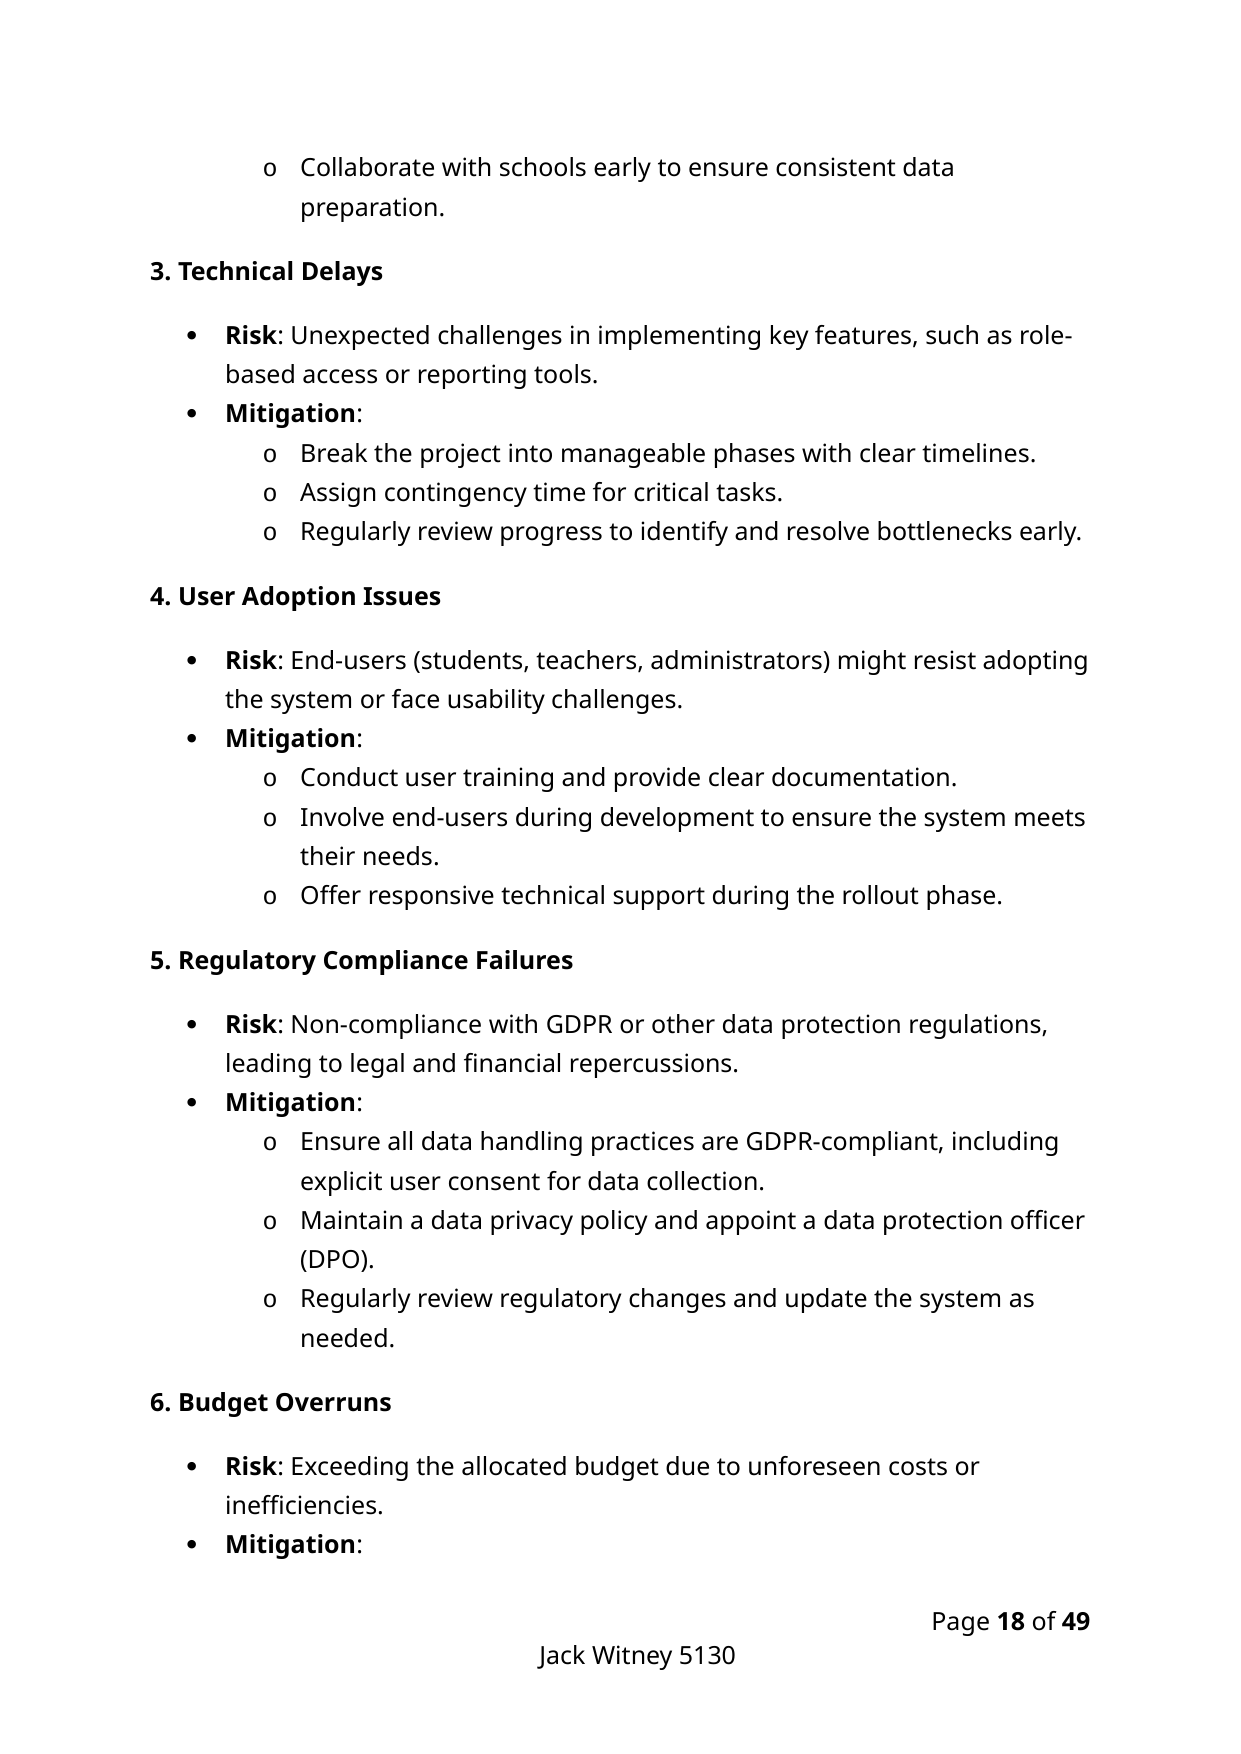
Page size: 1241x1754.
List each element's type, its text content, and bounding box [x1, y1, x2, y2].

list Maintain a data privacy policy and appoint a data protection officer (DPO). [262, 1202, 1090, 1276]
text 5. Regulatory Compliance Failures [150, 942, 1090, 976]
list Collaborate with schools early to ensure consistent data preparation. [262, 150, 1090, 223]
list Risk: Non-compliance with GDPR or other data protection regulations, leading to legal and financial repercussions. [187, 1006, 1090, 1080]
list Mitigation: [187, 396, 1090, 430]
list Break the project into manageable phases with clear timelines. [262, 435, 1090, 469]
list Risk: Unexpected challenges in implementing key features, such as role-based access or reporting tools. [187, 318, 1090, 391]
list Risk: Exceeding the allocated budget due to unforeseen costs or inefficiencies. [187, 1449, 1090, 1522]
list Conduct user training and provide clear documentation. [262, 760, 1090, 794]
list Involve end-users during development to ensure the system meets their needs. [262, 799, 1090, 873]
list Regularly review regulatory changes and update the system as needed. [262, 1281, 1090, 1354]
list Mitigation: [187, 721, 1090, 755]
list Ensure all data handling practices are GDPR-compliant, including explicit user consent for data collection. [262, 1124, 1090, 1197]
text 3. Technical Delays [150, 253, 1090, 288]
list Offer responsive technical support during the rollout phase. [262, 878, 1090, 912]
text 4. User Adoption Issues [150, 578, 1090, 612]
text 6. Budget Overruns [150, 1384, 1090, 1419]
list Mitigation: [187, 1085, 1090, 1119]
list Mitigation: [187, 1527, 1090, 1561]
list Risk: End-users (students, teachers, administrators) might resist adopting the system or face usability challenges. [187, 642, 1090, 716]
list Regularly review progress to identify and resolve bottlenecks early. [262, 514, 1090, 548]
list Assign contingency time for critical tasks. [262, 474, 1090, 509]
